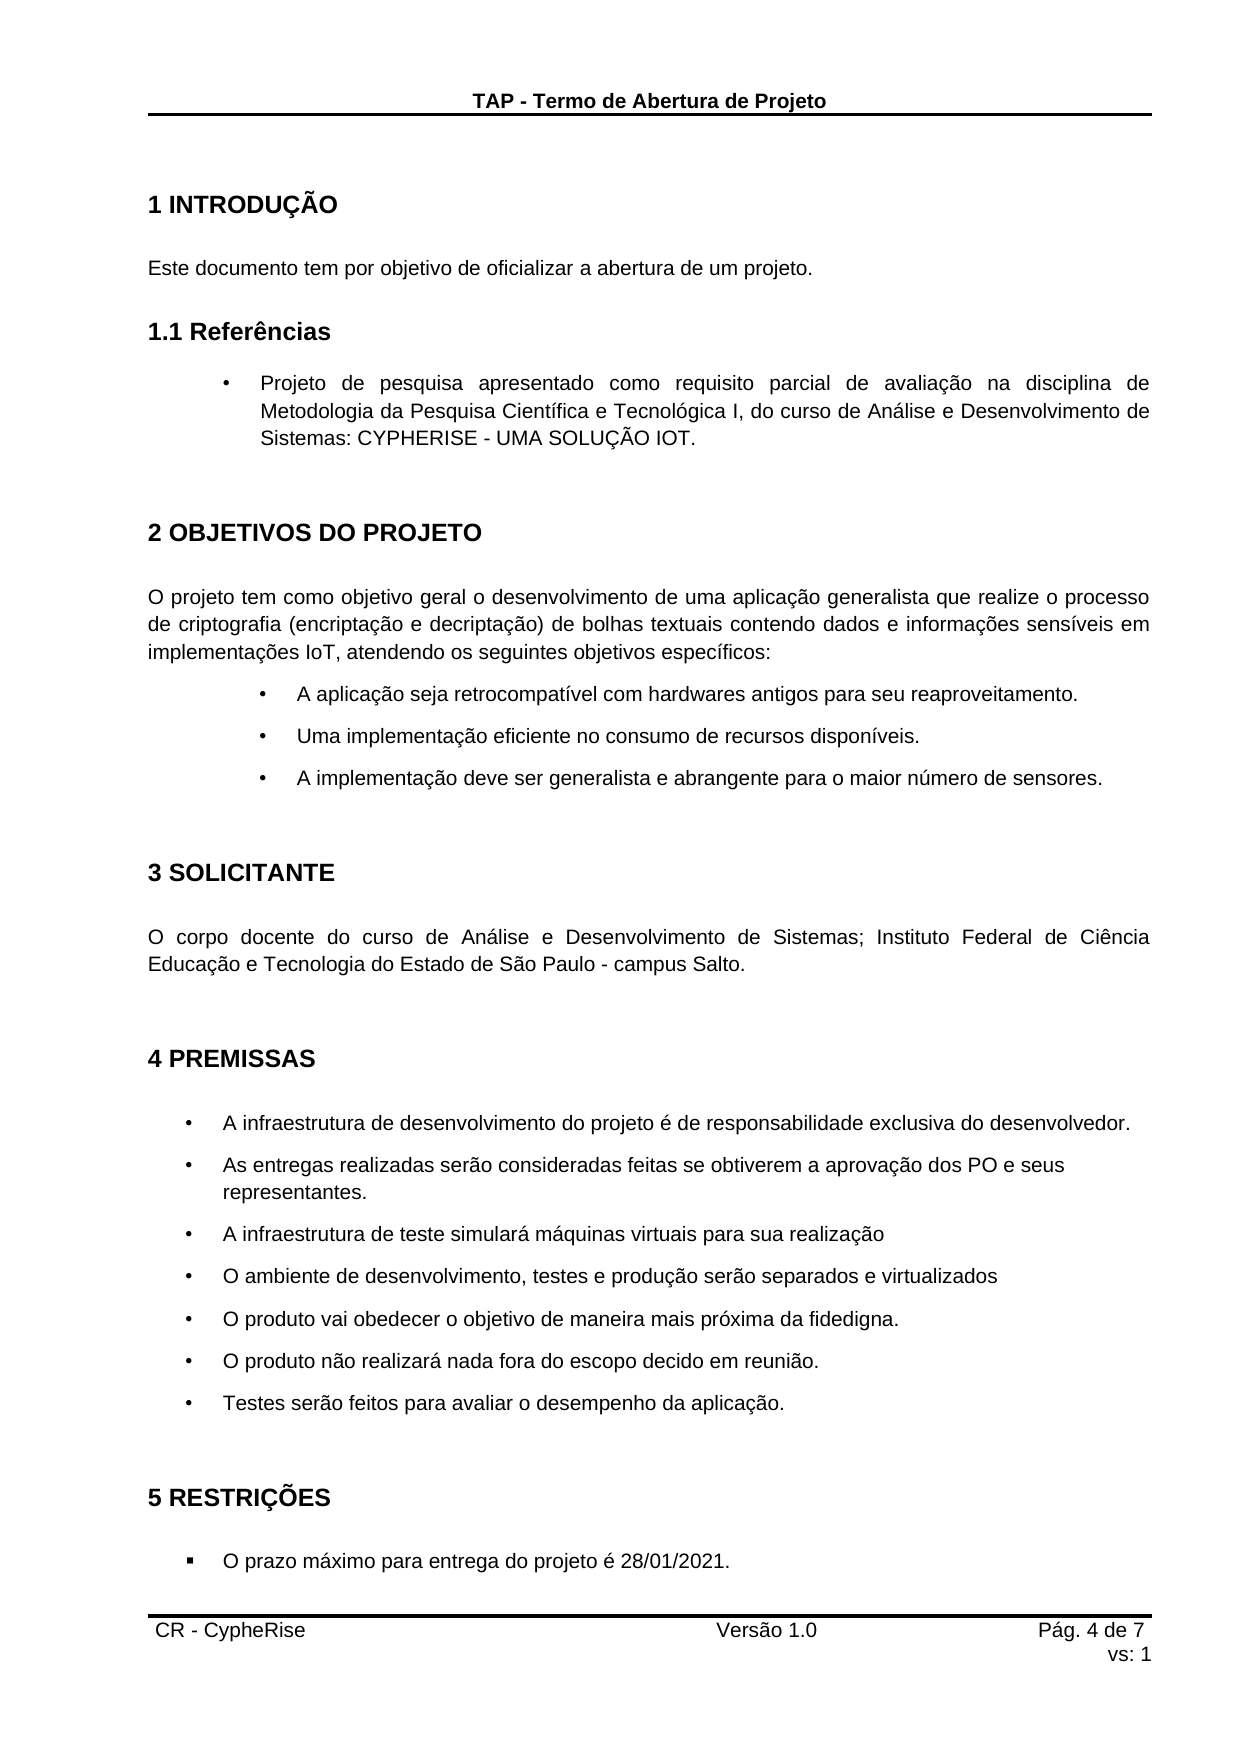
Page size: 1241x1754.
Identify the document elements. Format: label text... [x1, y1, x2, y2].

subtitle Introdução [148, 190, 1152, 218]
list O produto não realizará nada fora do escopo decido em reunião. [185, 1349, 1152, 1373]
text O projeto tem como objetivo geral o desenvolvimento de uma aplicação generalista que realize o processo de criptografia (encriptação e decriptação) de bolhas textuais contendo dados e informações sensíveis em implementações IoT, atendendo os seguintes objetivos específicos: [148, 584, 1152, 663]
list A aplicação seja retrocompatível com hardwares antigos para seu reaproveitamento. [259, 682, 1152, 706]
list A infraestrutura de desenvolvimento do projeto é de responsabilidade exclusiva do desenvolvedor. [185, 1110, 1152, 1134]
list A infraestrutura de teste simulará máquinas virtuais para sua realização [185, 1222, 1152, 1246]
list Projeto de pesquisa apresentado como requisito parcial de avaliação na disciplina de Metodologia da Pesquisa Científica e Tecnológica I, do curso de Análise e Desenvolvimento de Sistemas: CYPHERISE - UMA SOLUÇÃO IOT. [223, 371, 1152, 450]
subtitle Restrições [148, 1483, 1152, 1512]
subtitle Referências [148, 317, 1152, 346]
text O corpo docente do curso de Análise e Desenvolvimento de Sistemas; Instituto Federal de Ciência Educação e Tecnologia do Estado de São Paulo - campus Salto. [148, 924, 1152, 976]
list A implementação deve ser generalista e abrangente para o maior número de sensores. [259, 766, 1152, 790]
list O produto vai obedecer o objetivo de maneira mais próxima da fidedigna. [185, 1307, 1152, 1331]
list Uma implementação eficiente no consumo de recursos disponíveis. [259, 724, 1152, 748]
list O ambiente de desenvolvimento, testes e produção serão separados e virtualizados [185, 1264, 1152, 1288]
list As entregas realizadas serão consideradas feitas se obtiverem a aprovação dos PO e seus representantes. [185, 1152, 1152, 1204]
list O prazo máximo para entrega do projeto é 28/01/2021. [185, 1549, 1152, 1573]
subtitle Objetivos do Projeto [148, 518, 1152, 547]
list Testes serão feitos para avaliar o desempenho da aplicação. [185, 1391, 1152, 1415]
text Este documento tem por objetivo de oficializar a abertura de um projeto. [148, 256, 1152, 280]
subtitle SOLICITANTE [148, 858, 1152, 887]
subtitle Premissas [148, 1044, 1152, 1073]
